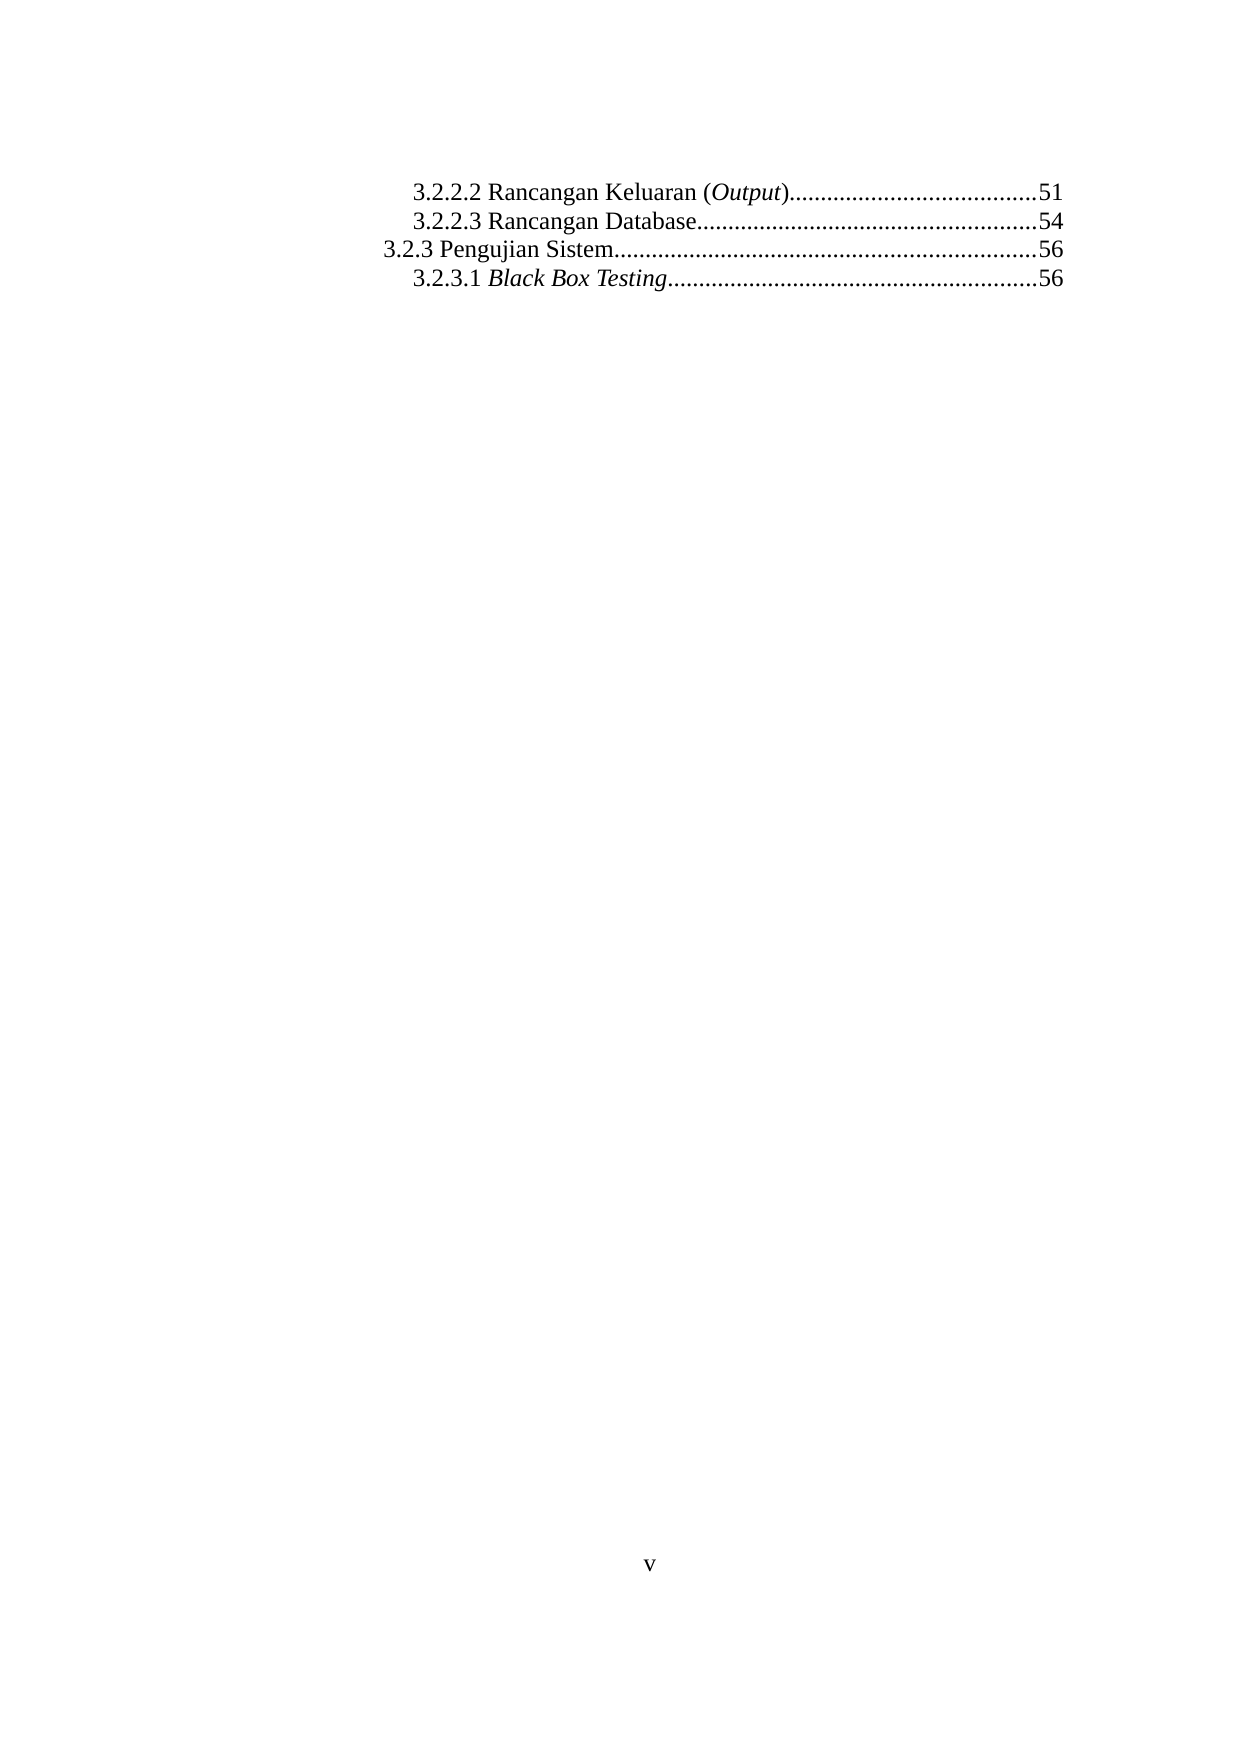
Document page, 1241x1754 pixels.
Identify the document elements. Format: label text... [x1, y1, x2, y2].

text 3.2.2.2 Rancangan Keluaran (Output) 51 [413, 177, 1063, 206]
text 3.2.3.1 Black Box Testing 56 [413, 263, 1063, 292]
text 3.2.2.3 Rancangan Database 54 [413, 206, 1063, 234]
text 3.2.3 Pengujian Sistem 56 [383, 234, 1063, 263]
